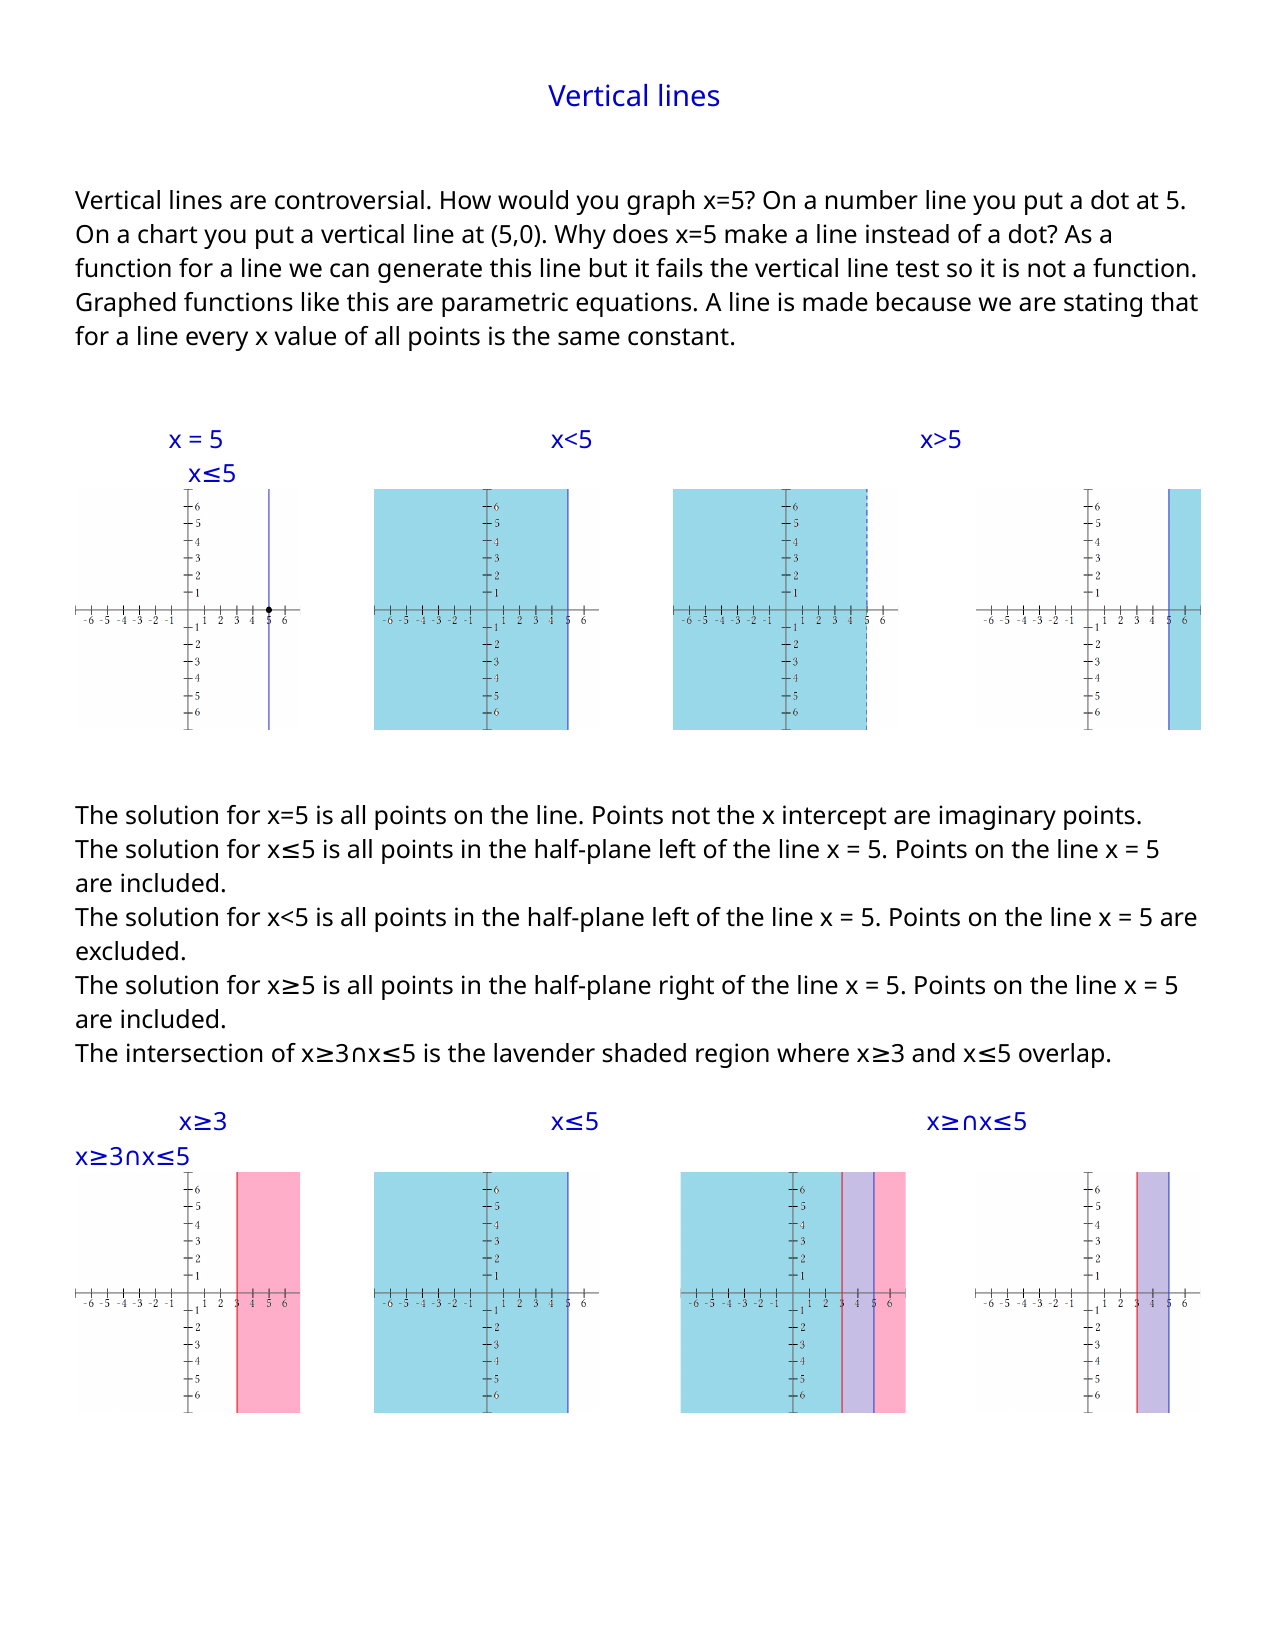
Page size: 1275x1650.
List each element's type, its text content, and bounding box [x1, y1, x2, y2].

text Vertical lines [75, 75, 1200, 115]
text The intersection of x≥3∩x≤5 is the lavender shaded region where x≥3 and x≤5 overlap. [75, 1036, 1200, 1070]
text Vertical lines are controversial. How would you graph x=5? On a number line you put a dot at 5. On a chart you put a vertical line at (5,0). Why does x=5 make a line instead of a dot? As a function for a line we can generate this line but it fails the vertical line test so it is not a function. Graphed functions like this are parametric equations. A line is made because we are stating that for a line every x value of all points is the same constant. [75, 183, 1200, 353]
text The solution for x≥5 is all points in the half-plane right of the line x = 5. Points on the line x = 5 are included. [75, 968, 1200, 1036]
text x≥3 x≤5 x≥∩x≤5 x≥3∩x≤5 [75, 1104, 1200, 1172]
picture [374, 1172, 599, 1413]
text The solution for x=5 is all points on the line. Points not the x intercept are imaginary points. [75, 797, 1200, 832]
picture [374, 489, 599, 730]
picture [976, 489, 1201, 730]
text x = 5 x<5 x>5 x≤5 [75, 421, 1200, 489]
text The solution for x<5 is all points in the half-plane left of the line x = 5. Points on the line x = 5 are excluded. [75, 900, 1200, 968]
text The solution for x≤5 is all points in the half-plane left of the line x = 5. Points on the line x = 5 are included. [75, 832, 1200, 900]
picture [673, 489, 899, 730]
picture [75, 489, 300, 730]
